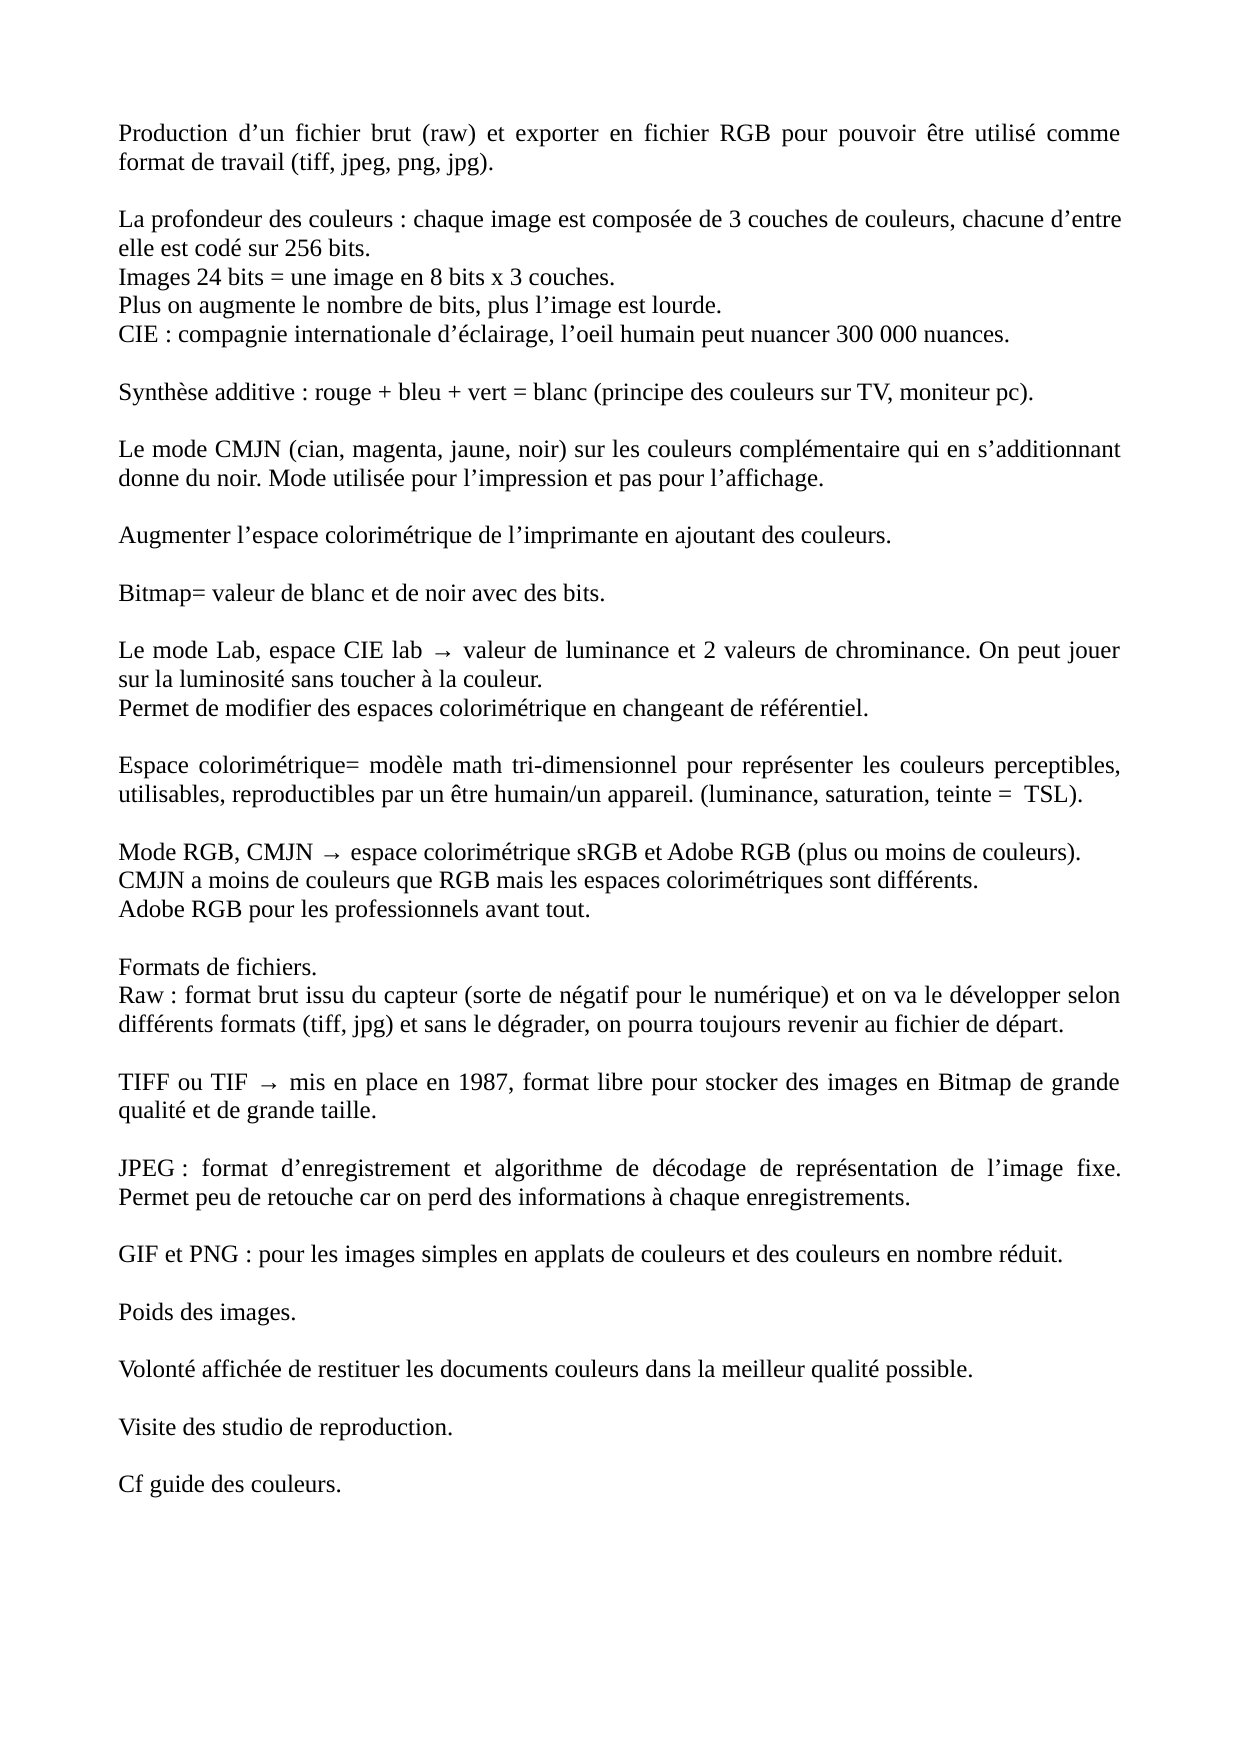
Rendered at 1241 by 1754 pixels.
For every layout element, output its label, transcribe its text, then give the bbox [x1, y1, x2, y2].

text Bitmap= valeur de blanc et de noir avec des bits. [118, 578, 1122, 607]
text Adobe RGB pour les professionnels avant tout. [118, 894, 1122, 923]
text Cf guide des couleurs. [118, 1469, 1122, 1498]
text Formats de fichiers. [118, 952, 1122, 981]
text CIE : compagnie internationale d’éclairage, l’oeil humain peut nuancer 300 000 nuances. [118, 319, 1122, 348]
text Espace colorimétrique= modèle math tri-dimensionnel pour représenter les couleurs perceptibles, utilisables, reproductibles par un être humain/un appareil. (luminance, saturation, teinte = TSL). [118, 751, 1122, 808]
text Permet de modifier des espaces colorimétrique en changeant de référentiel. [118, 693, 1122, 722]
text JPEG : format d’enregistrement et algorithme de décodage de représentation de l’image fixe. Permet peu de retouche car on perd des informations à chaque enregistrements. [118, 1153, 1122, 1211]
text Production d’un fichier brut (raw) et exporter en fichier RGB pour pouvoir être utilisé comme format de travail (tiff, jpeg, png, jpg). [118, 118, 1122, 176]
text Mode RGB, CMJN → espace colorimétrique sRGB et Adobe RGB (plus ou moins de couleurs). [118, 837, 1122, 866]
text GIF et PNG : pour les images simples en applats de couleurs et des couleurs en nombre réduit. [118, 1239, 1122, 1268]
text Plus on augmente le nombre de bits, plus l’image est lourde. [118, 291, 1122, 319]
text Images 24 bits = une image en 8 bits x 3 couches. [118, 262, 1122, 291]
text Augmenter l’espace colorimétrique de l’imprimante en ajoutant des couleurs. [118, 521, 1122, 549]
text La profondeur des couleurs : chaque image est composée de 3 couches de couleurs, chacune d’entre elle est codé sur 256 bits. [118, 204, 1122, 262]
text TIFF ou TIF → mis en place en 1987, format libre pour stocker des images en Bitmap de grande qualité et de grande taille. [118, 1067, 1122, 1124]
text Le mode CMJN (cian, magenta, jaune, noir) sur les couleurs complémentaire qui en s’additionnant donne du noir. Mode utilisée pour l’impression et pas pour l’affichage. [118, 434, 1122, 492]
text Synthèse additive : rouge + bleu + vert = blanc (principe des couleurs sur TV, moniteur pc). [118, 377, 1122, 406]
text Le mode Lab, espace CIE lab → valeur de luminance et 2 valeurs de chrominance. On peut jouer sur la luminosité sans toucher à la couleur. [118, 636, 1122, 693]
text Visite des studio de reproduction. [118, 1412, 1122, 1441]
text Poids des images. [118, 1297, 1122, 1326]
text CMJN a moins de couleurs que RGB mais les espaces colorimétriques sont différents. [118, 866, 1122, 894]
text Volonté affichée de restituer les documents couleurs dans la meilleur qualité possible. [118, 1354, 1122, 1383]
text Raw : format brut issu du capteur (sorte de négatif pour le numérique) et on va le développer selon différents formats (tiff, jpg) et sans le dégrader, on pourra toujours revenir au fichier de départ. [118, 981, 1122, 1038]
